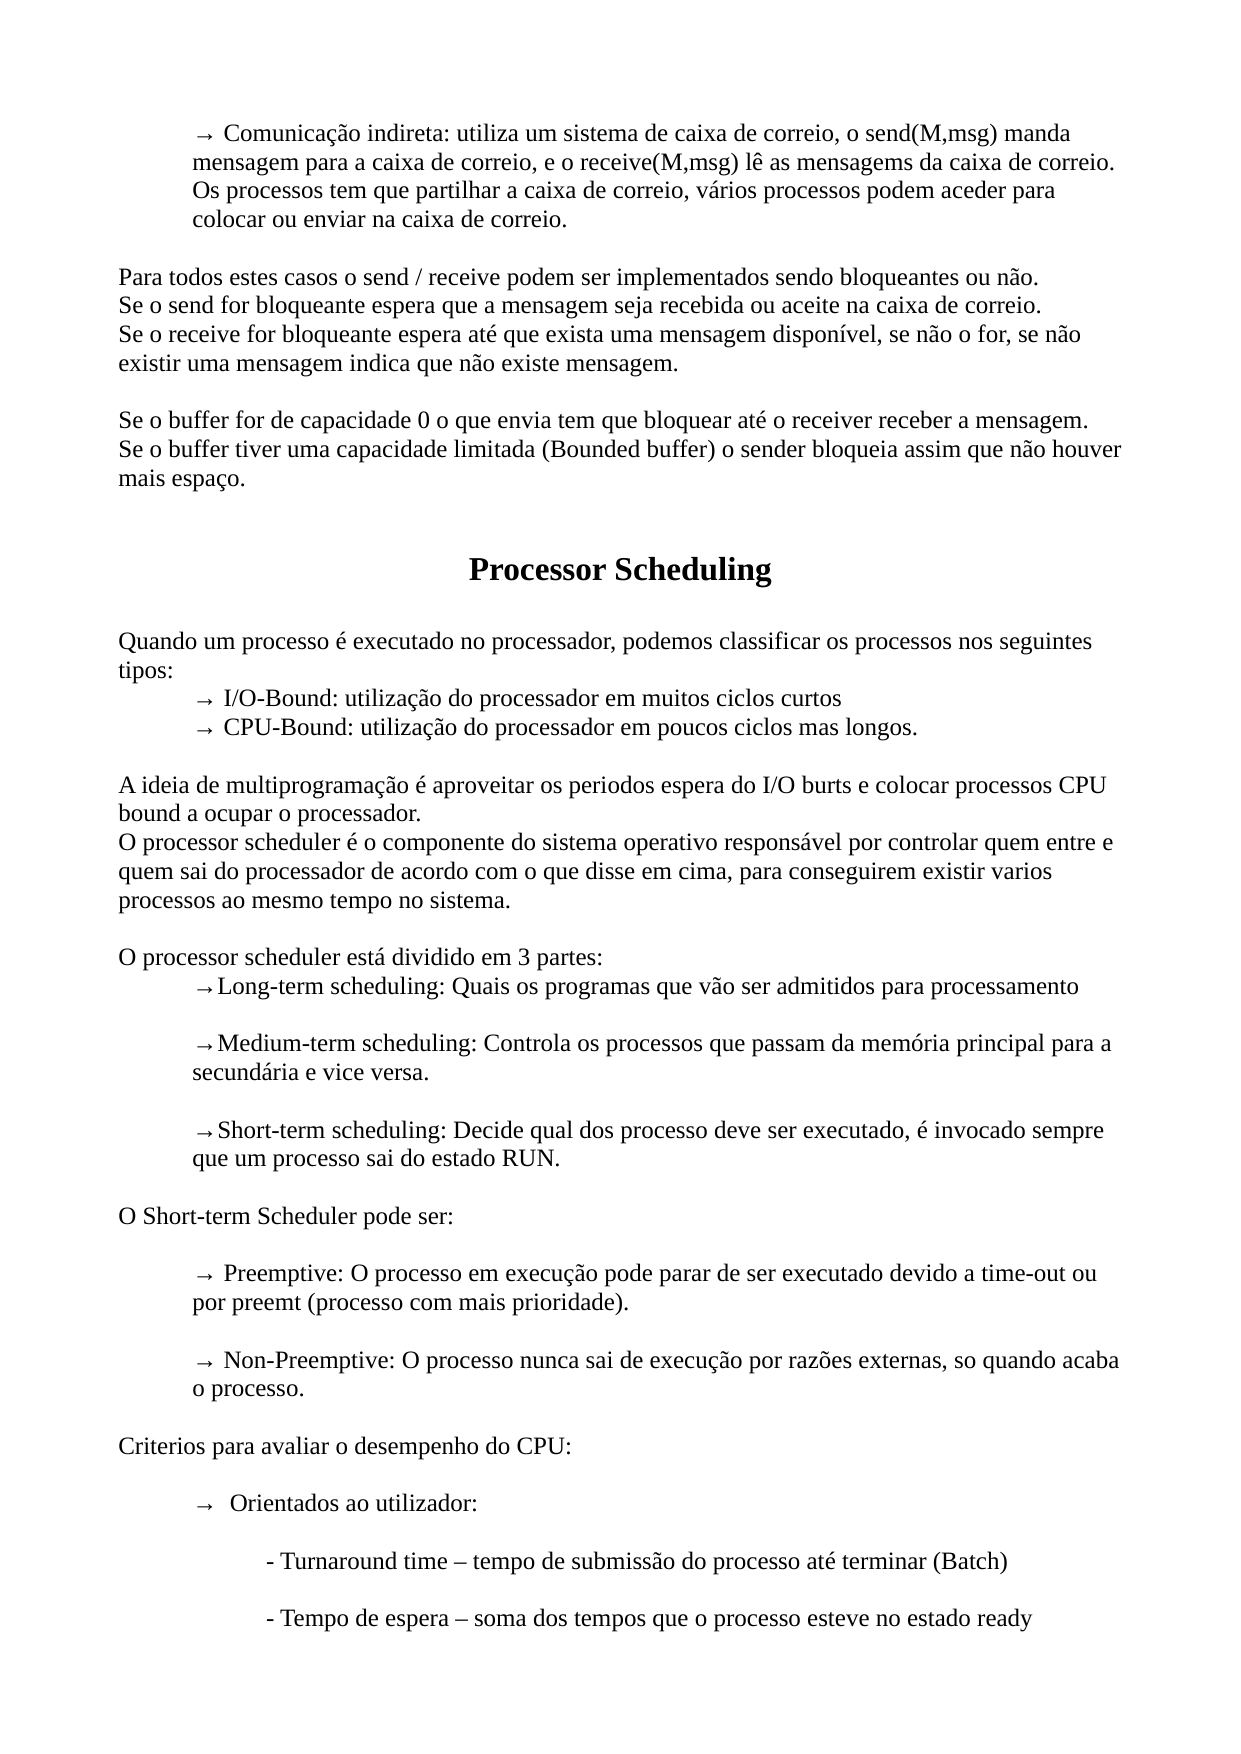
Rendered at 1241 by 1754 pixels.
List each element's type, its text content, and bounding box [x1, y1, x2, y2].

text → I/O-Bound: utilização do processador em muitos ciclos curtos [118, 683, 1122, 712]
text - Tempo de espera – soma dos tempos que o processo esteve no estado ready [118, 1603, 1122, 1632]
text O processor scheduler é o componente do sistema operativo responsável por controlar quem entre e quem sai do processador de acordo com o que disse em cima, para conseguirem existir varios processos ao mesmo tempo no sistema. [118, 827, 1122, 913]
text Os processos tem que partilhar a caixa de correio, vários processos podem aceder para colocar ou enviar na caixa de correio. [118, 176, 1122, 233]
text - Turnaround time – tempo de submissão do processo até terminar (Batch) [118, 1546, 1122, 1575]
text → Comunicação indireta: utiliza um sistema de caixa de correio, o send(M,msg) manda mensagem para a caixa de correio, e o receive(M,msg) lê as mensagems da caixa de correio. [118, 118, 1122, 176]
text →Medium-term scheduling: Controla os processos que passam da memória principal para a secundária e vice versa. [118, 1028, 1122, 1086]
text Processor Scheduling [118, 549, 1122, 588]
text → Preemptive: O processo em execução pode parar de ser executado devido a time-out ou por preemt (processo com mais prioridade). [118, 1258, 1122, 1316]
text A ideia de multiprogramação é aproveitar os periodos espera do I/O burts e colocar processos CPU bound a ocupar o processador. [118, 770, 1122, 827]
text Quando um processo é executado no processador, podemos classificar os processos nos seguintes tipos: [118, 626, 1122, 683]
text Para todos estes casos o send / receive podem ser implementados sendo bloqueantes ou não. [118, 262, 1122, 291]
text → CPU-Bound: utilização do processador em poucos ciclos mas longos. [118, 712, 1122, 741]
text →Long-term scheduling: Quais os programas que vão ser admitidos para processamento [118, 971, 1122, 1000]
text Se o send for bloqueante espera que a mensagem seja recebida ou aceite na caixa de correio. [118, 291, 1122, 319]
text → Orientados ao utilizador: [118, 1488, 1122, 1517]
text Criterios para avaliar o desempenho do CPU: [118, 1431, 1122, 1460]
text Se o buffer tiver uma capacidade limitada (Bounded buffer) o sender bloqueia assim que não houver mais espaço. [118, 434, 1122, 492]
text Se o receive for bloqueante espera até que exista uma mensagem disponível, se não o for, se não existir uma mensagem indica que não existe mensagem. [118, 319, 1122, 377]
text O Short-term Scheduler pode ser: [118, 1201, 1122, 1230]
text O processor scheduler está dividido em 3 partes: [118, 942, 1122, 971]
text → Non-Preemptive: O processo nunca sai de execução por razões externas, so quando acaba o processo. [118, 1345, 1122, 1402]
text Se o buffer for de capacidade 0 o que envia tem que bloquear até o receiver receber a mensagem. [118, 406, 1122, 434]
text →Short-term scheduling: Decide qual dos processo deve ser executado, é invocado sempre que um processo sai do estado RUN. [118, 1115, 1122, 1172]
